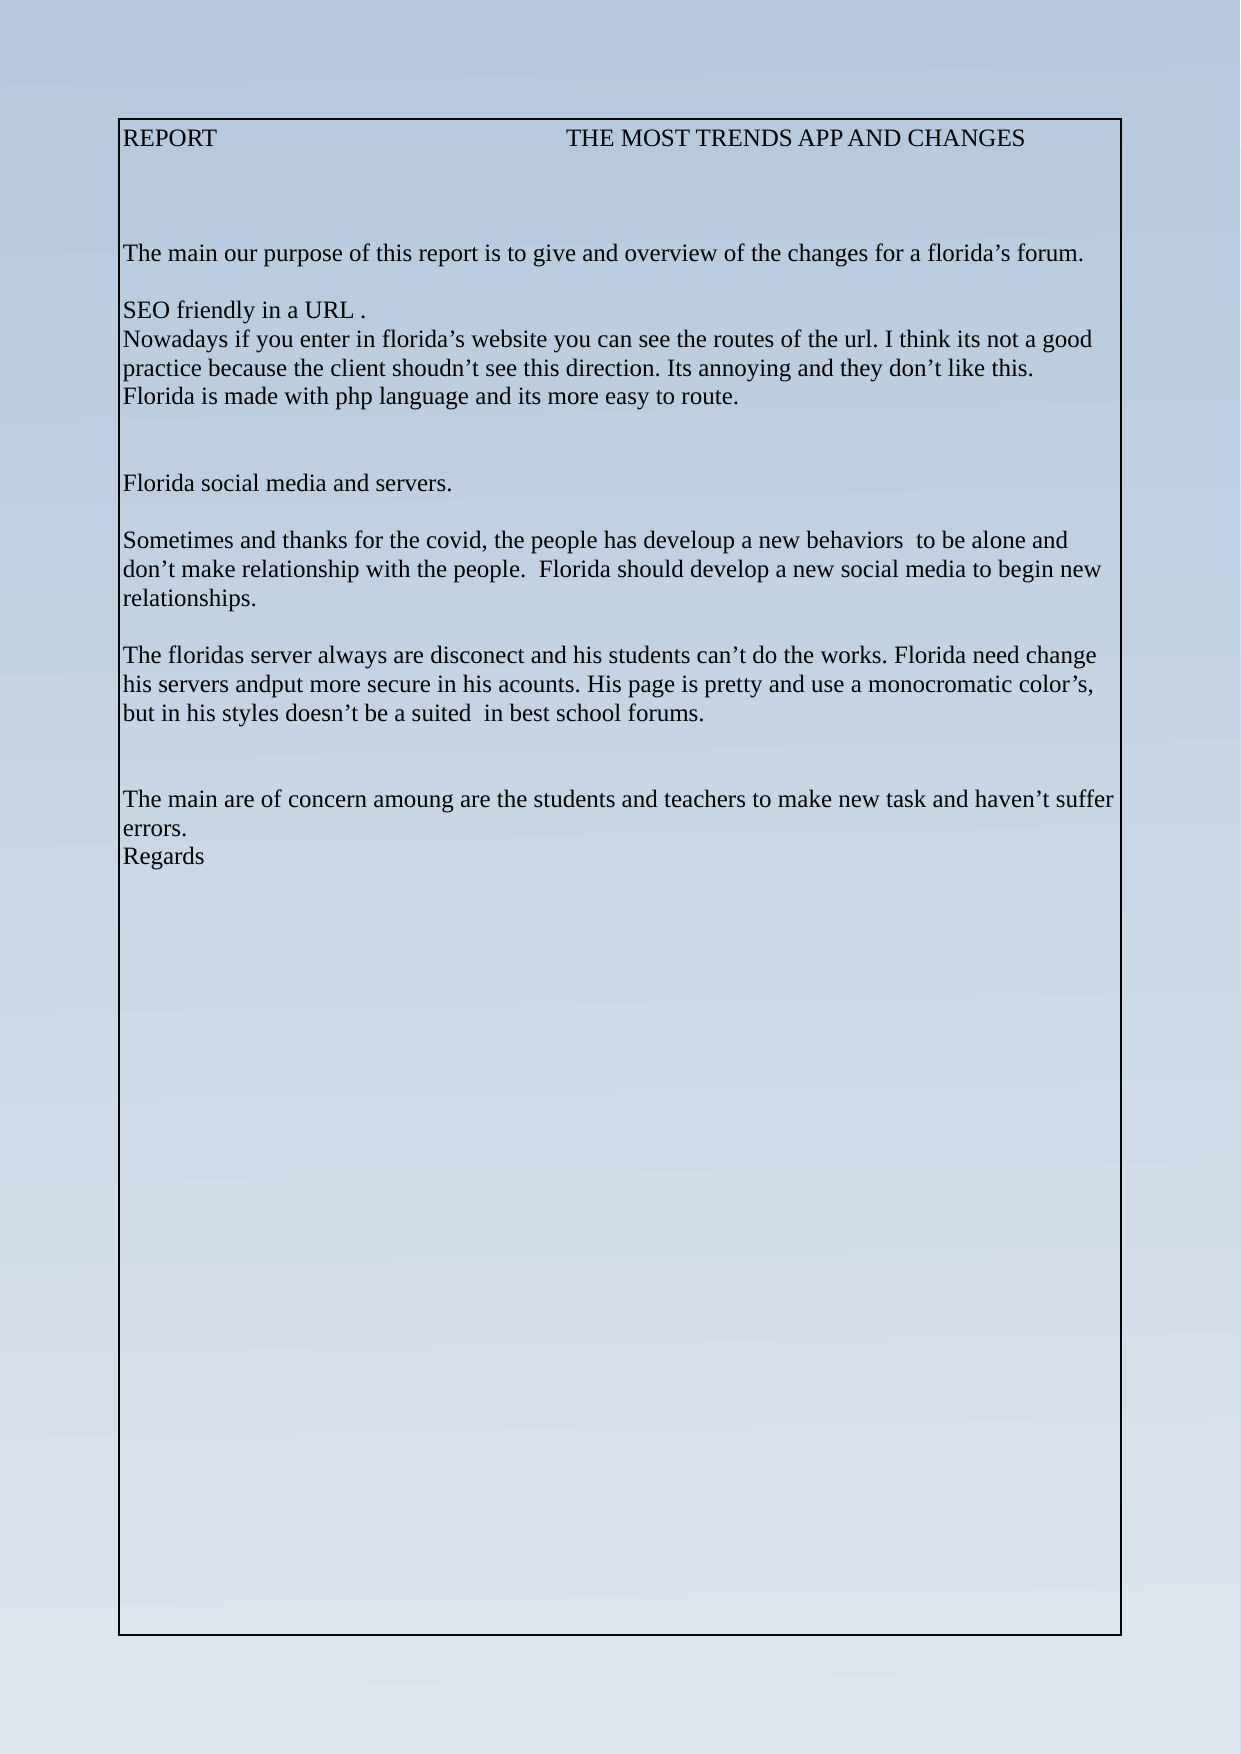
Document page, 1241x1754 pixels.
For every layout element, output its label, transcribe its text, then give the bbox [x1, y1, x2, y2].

text Nowadays if you enter in florida’s website you can see the routes of the url. I think its not a good practice because the client shoudn’t see this direction. Its annoying and they don’t like this. [123, 324, 1118, 381]
text SEO friendly in a URL . [123, 295, 1118, 324]
text REPORT THE MOST TRENDS APP AND CHANGES [123, 123, 1118, 151]
text Regards [123, 841, 1118, 870]
text Sometimes and thanks for the covid, the people has develoup a new behaviors to be alone and don’t make relationship with the people. Florida should develop a new social media to begin new relationships. [123, 525, 1118, 611]
text The main are of concern amoung are the students and teachers to make new task and haven’t suffer errors. [123, 784, 1118, 841]
text Florida is made with php language and its more easy to route. [123, 381, 1118, 410]
text The floridas server always are disconect and his students can’t do the works. Florida need change his servers andput more secure in his acounts. His page is pretty and use a monocromatic color’s, but in his styles doesn’t be a suited in best school forums. [123, 640, 1118, 726]
text The main our purpose of this report is to give and overview of the changes for a florida’s forum. [123, 238, 1118, 266]
text Florida social media and servers. [123, 468, 1118, 496]
